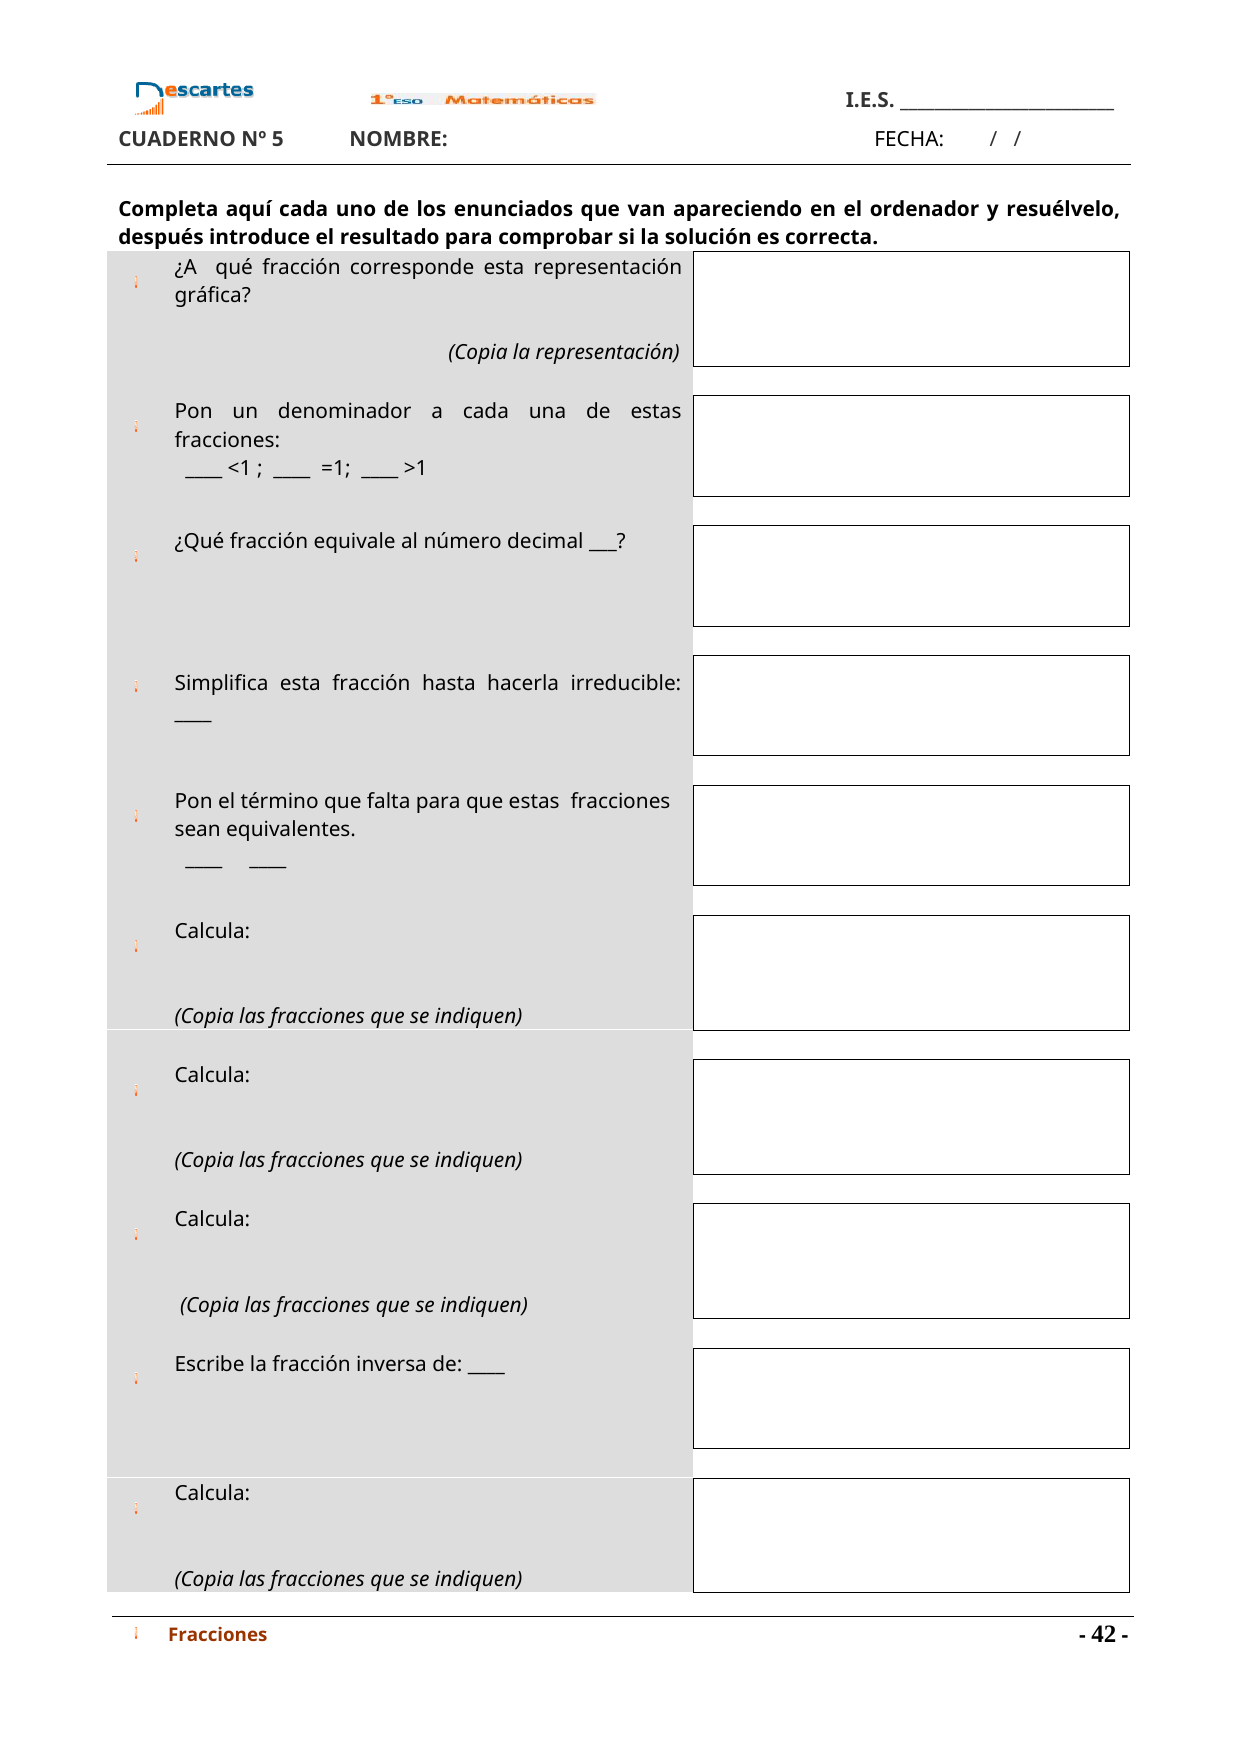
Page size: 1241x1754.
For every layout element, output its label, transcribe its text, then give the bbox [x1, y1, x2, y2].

table_cell [694, 916, 1129, 1029]
table_cell [693, 1319, 1130, 1348]
table_cell [107, 496, 163, 525]
table_cell [107, 366, 163, 395]
picture [134, 82, 257, 115]
table_header ¿A qué fracción corresponde esta representación gráfica? (Copia la representación) [163, 251, 693, 366]
table_cell [107, 525, 163, 626]
picture [134, 276, 138, 288]
table_cell Simplifica esta fracción hasta hacerla irreducible: ____ [163, 655, 693, 755]
table_cell [694, 1204, 1129, 1318]
table_cell [107, 885, 163, 915]
table_header [694, 252, 1129, 366]
table_cell Pon el término que falta para que estas fracciones sean equivalentes. ____ ____ [163, 785, 693, 885]
picture [134, 550, 138, 562]
table_cell [107, 1174, 163, 1203]
table_cell [693, 497, 1130, 525]
picture [134, 420, 138, 432]
picture [371, 93, 599, 105]
table_cell [694, 1349, 1129, 1448]
table_cell [107, 1478, 163, 1592]
picture [134, 1502, 138, 1514]
table_cell [107, 1059, 163, 1174]
table_cell [694, 786, 1129, 885]
table_cell [163, 496, 693, 525]
table_cell [693, 367, 1130, 395]
table_cell [693, 627, 1130, 655]
table_header [107, 251, 163, 366]
table_cell [163, 1318, 693, 1348]
table_cell [693, 886, 1130, 915]
table_cell ¿Qué fracción equivale al número decimal ___? [163, 525, 693, 626]
table_cell [163, 626, 693, 655]
table_cell Calcula: (Copia las fracciones que se indiquen) [163, 1478, 693, 1592]
table_cell [163, 366, 693, 395]
table_cell [163, 755, 693, 785]
picture [134, 1372, 138, 1384]
table_cell [163, 1448, 693, 1477]
table_cell [107, 1448, 163, 1477]
table_cell [163, 1174, 693, 1203]
table_cell [694, 1479, 1129, 1592]
table_cell [163, 885, 693, 915]
text Completa aquí cada uno de los enunciados que van apareciendo en el ordenador y resuélvelo, después introduce el resultado para comprobar si la solución es correcta. [118, 194, 1122, 251]
table_cell [107, 1318, 163, 1348]
table_cell [693, 1175, 1130, 1203]
picture [134, 810, 138, 822]
table_cell [107, 626, 163, 655]
table_cell Pon un denominador a cada una de estas fracciones: ____ <1 ; ____ =1; ____ >1 [163, 395, 693, 496]
table_cell [694, 1060, 1129, 1174]
table_cell [107, 1203, 163, 1318]
table_cell [163, 1030, 693, 1059]
table_cell [107, 1348, 163, 1448]
table_cell [693, 756, 1130, 785]
table_cell [107, 655, 163, 755]
table_cell Calcula: (Copia las fracciones que se indiquen) [163, 1059, 693, 1174]
table_cell [107, 915, 163, 1029]
table_cell [107, 395, 163, 496]
table_cell [107, 755, 163, 785]
table_cell [694, 526, 1129, 626]
table_cell Calcula: (Copia las fracciones que se indiquen) [163, 1203, 693, 1318]
table_cell [694, 396, 1129, 496]
table_cell [694, 656, 1129, 755]
picture [134, 1626, 138, 1639]
picture [134, 680, 138, 692]
table_cell [693, 1449, 1130, 1477]
picture [134, 1084, 138, 1096]
table_cell Escribe la fracción inversa de: ____ [163, 1348, 693, 1448]
table_cell Calcula: (Copia las fracciones que se indiquen) [163, 915, 693, 1029]
table_cell [693, 1031, 1130, 1059]
table_cell [107, 1030, 163, 1059]
picture [134, 940, 138, 952]
table_cell [107, 785, 163, 885]
picture [134, 1228, 138, 1240]
